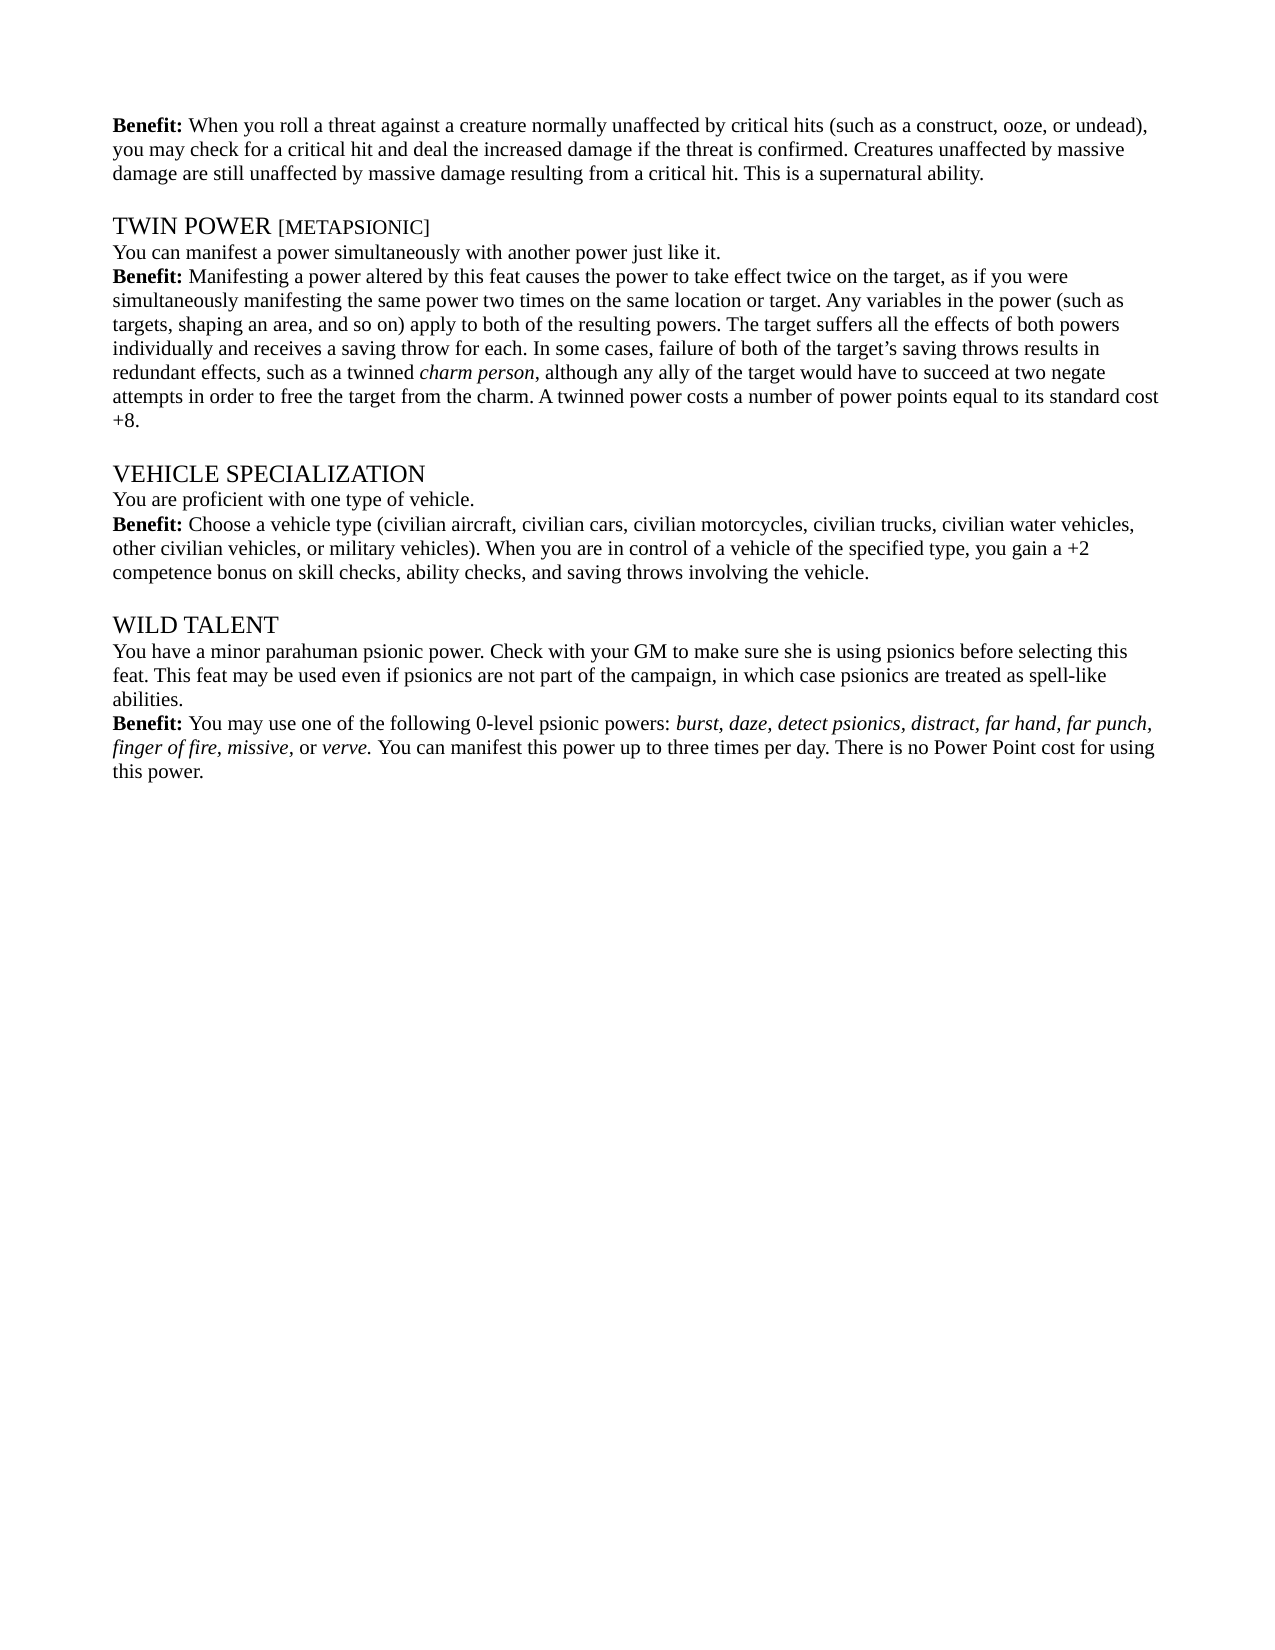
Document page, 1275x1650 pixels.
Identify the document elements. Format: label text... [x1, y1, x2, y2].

text Benefit: You may use one of the following 0-level psionic powers: burst, daze, detect psionics, distract, far hand, far punch, finger of fire, missive, or verve. You can manifest this power up to three times per day. There is no Power Point cost for using this power. [112, 711, 1162, 783]
text WILD TALENT [112, 610, 1162, 639]
text You are proficient with one type of vehicle. [112, 487, 1162, 511]
text You can manifest a power simultaneously with another power just like it. [112, 240, 1162, 264]
subtitle VEHICLE SPECIALIZATION [112, 459, 1162, 487]
text Benefit: Choose a vehicle type (civilian aircraft, civilian cars, civilian motorcycles, civilian trucks, civilian water vehicles, other civilian vehicles, or military vehicles). When you are in control of a vehicle of the specified type, you gain a +2 competence bonus on skill checks, ability checks, and saving throws involving the vehicle. [112, 511, 1162, 584]
text Benefit: Manifesting a power altered by this feat causes the power to take effect twice on the target, as if you were simultaneously manifesting the same power two times on the same location or target. Any variables in the power (such as targets, shaping an area, and so on) apply to both of the resulting powers. The target suffers all the effects of both powers individually and receives a saving throw for each. In some cases, failure of both of the target’s saving throws results in redundant effects, such as a twinned charm person, although any ally of the target would have to succeed at two negate attempts in order to free the target from the charm. A twinned power costs a number of power points equal to its standard cost +8. [112, 264, 1162, 432]
text Benefit: When you roll a threat against a creature normally unaffected by critical hits (such as a construct, ooze, or undead), you may check for a critical hit and deal the increased damage if the threat is confirmed. Creatures unaffected by massive damage are still unaffected by massive damage resulting from a critical hit. This is a supernatural ability. [112, 112, 1162, 185]
text TWIN POWER [METAPSIONIC] [112, 211, 1162, 240]
text You have a minor parahuman psionic power. Check with your GM to make sure she is using psionics before selecting this feat. This feat may be used even if psionics are not part of the campaign, in which case psionics are treated as spell-like abilities. [112, 639, 1162, 711]
